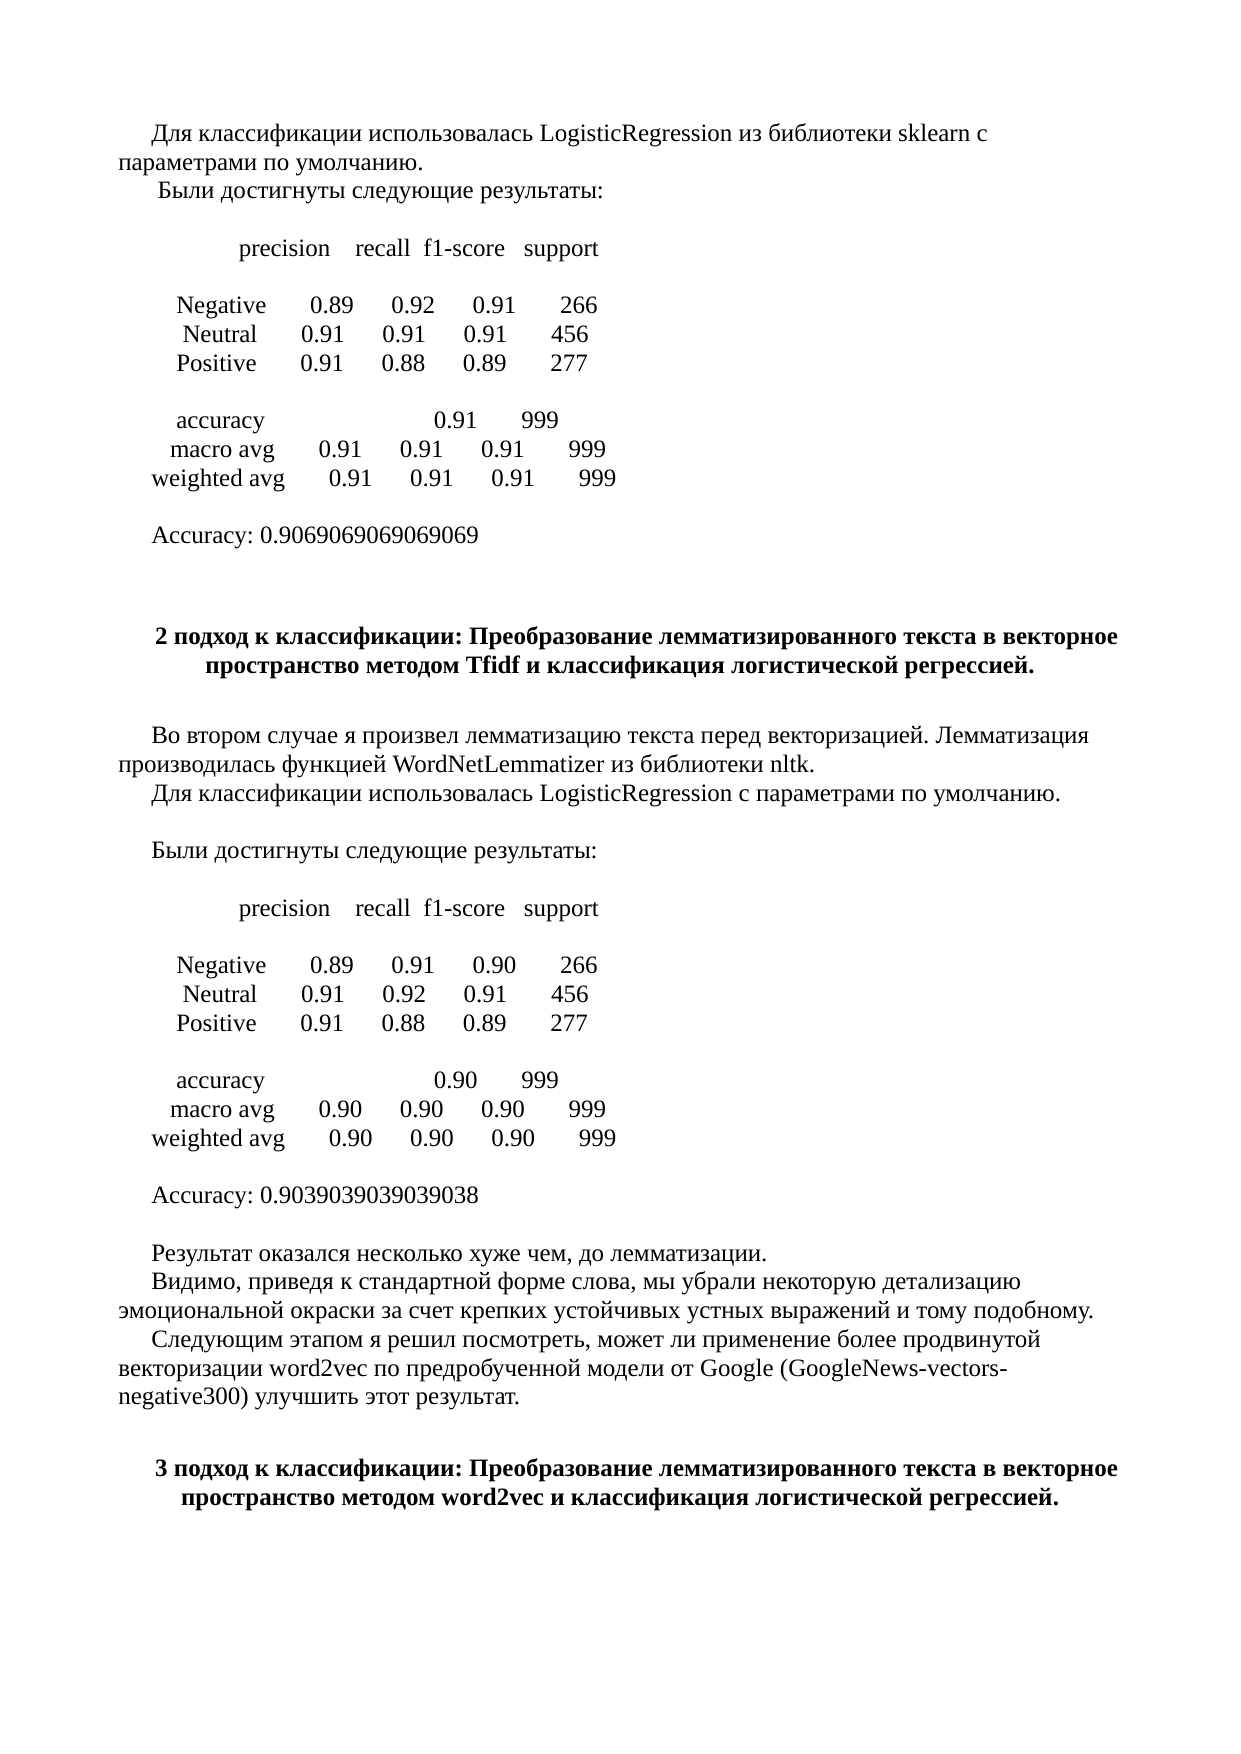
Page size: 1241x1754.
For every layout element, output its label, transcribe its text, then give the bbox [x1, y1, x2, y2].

text Следующим этапом я решил посмотреть, может ли применение более продвинутой векторизации word2vec по предробученной модели от Google (GoogleNews-vectors-negative300) улучшить этот результат. [118, 1324, 1122, 1410]
subtitle 3 подход к классификации: Преобразование лемматизированного текста в векторное пространство методом word2vec и классификация логистической регрессией. [118, 1453, 1122, 1511]
text Для классификации использовалась LogisticRegression из библиотеки sklearn с параметрами по умолчанию. [118, 118, 1122, 176]
text Видимо, приведя к стандартной форме слова, мы убрали некоторую детализацию эмоциональной окраски за счет крепких устойчивых устных выражений и тому подобному. [118, 1266, 1122, 1324]
text Neutral 0.91 0.92 0.91 456 [118, 979, 1122, 1008]
text Были достигнуты следующие результаты: [118, 835, 1122, 864]
text Negative 0.89 0.92 0.91 266 [118, 291, 1122, 319]
text Negative 0.89 0.91 0.90 266 [118, 950, 1122, 979]
text Были достигнуты следующие результаты: [118, 176, 1122, 204]
text accuracy 0.91 999 [118, 406, 1122, 434]
text weighted avg 0.91 0.91 0.91 999 [118, 463, 1122, 492]
text Positive 0.91 0.88 0.89 277 [118, 1008, 1122, 1036]
text Accuracy: 0.9039039039039038 [118, 1180, 1122, 1209]
text Во втором случае я произвел лемматизацию текста перед векторизацией. Лемматизация производилась функцией WordNetLemmatizer из библиотеки nltk. [118, 720, 1122, 778]
text Результат оказался несколько хуже чем, до лемматизации. [118, 1238, 1122, 1266]
text macro avg 0.91 0.91 0.91 999 [118, 434, 1122, 463]
text macro avg 0.90 0.90 0.90 999 [118, 1094, 1122, 1123]
text precision recall f1-score support [118, 233, 1122, 262]
text Для классификации использовалась LogisticRegression с параметрами по умолчанию. [118, 778, 1122, 806]
text weighted avg 0.90 0.90 0.90 999 [118, 1123, 1122, 1151]
text Accuracy: 0.9069069069069069 [118, 521, 1122, 549]
text Positive 0.91 0.88 0.89 277 [118, 348, 1122, 377]
text precision recall f1-score support [118, 893, 1122, 921]
text accuracy 0.90 999 [118, 1065, 1122, 1094]
subtitle 2 подход к классификации: Преобразование лемматизированного текста в векторное пространство методом Tfidf и классификация логистической регрессией. [118, 621, 1122, 679]
text Neutral 0.91 0.91 0.91 456 [118, 319, 1122, 348]
